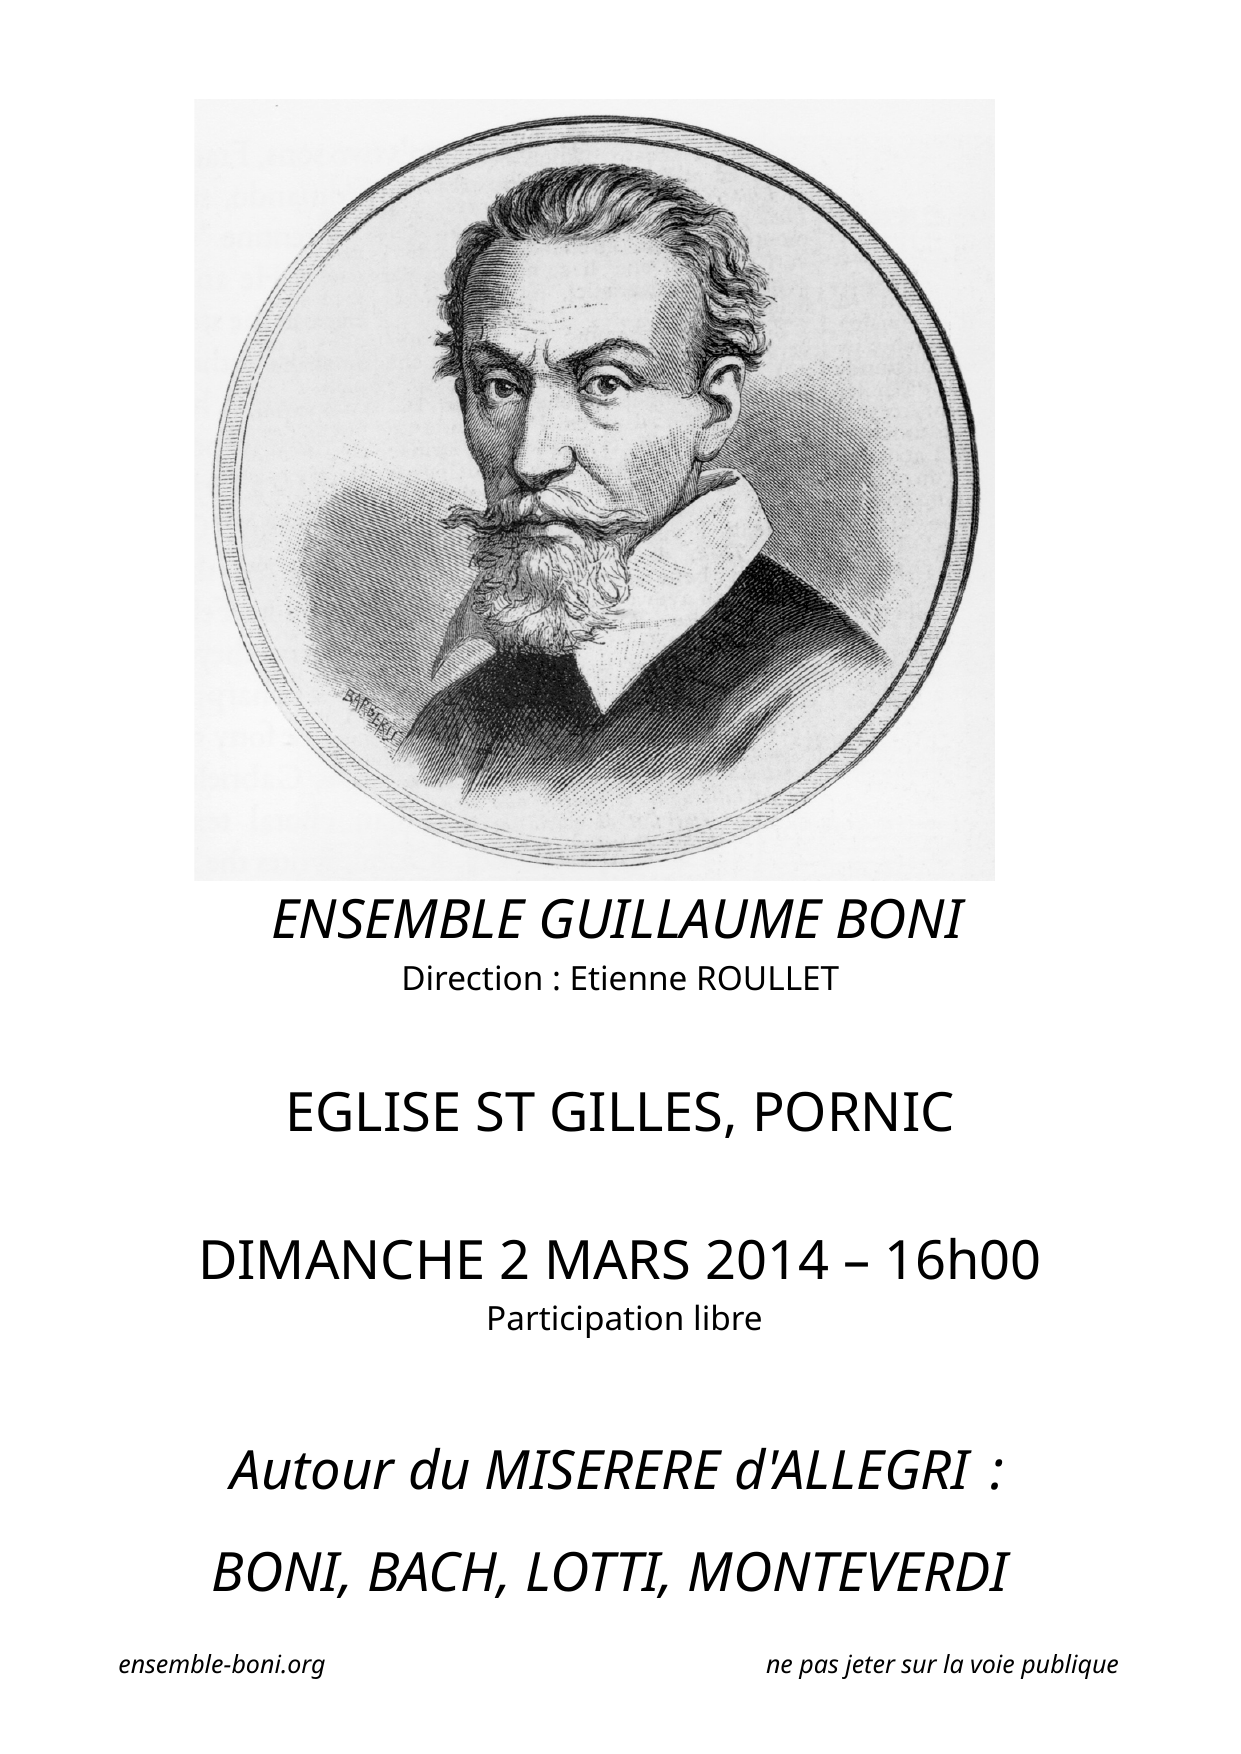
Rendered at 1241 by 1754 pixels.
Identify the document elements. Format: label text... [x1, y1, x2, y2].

text Participation libre [118, 1295, 1122, 1341]
text Autour du MISERERE d'ALLEGRI : [118, 1431, 1122, 1505]
text EGLISE ST GILLES, PORNIC [118, 1074, 1122, 1148]
picture [194, 99, 995, 881]
text Direction : Etienne ROULLET [118, 955, 1122, 1000]
text ENSEMBLE GUILLAUME BONI [118, 192, 1122, 955]
text DIMANCHE 2 MARS 2014 – 16h00 [118, 1148, 1122, 1295]
text BONI, BACH, LOTTI, MONTEVERDI [118, 1505, 1122, 1607]
